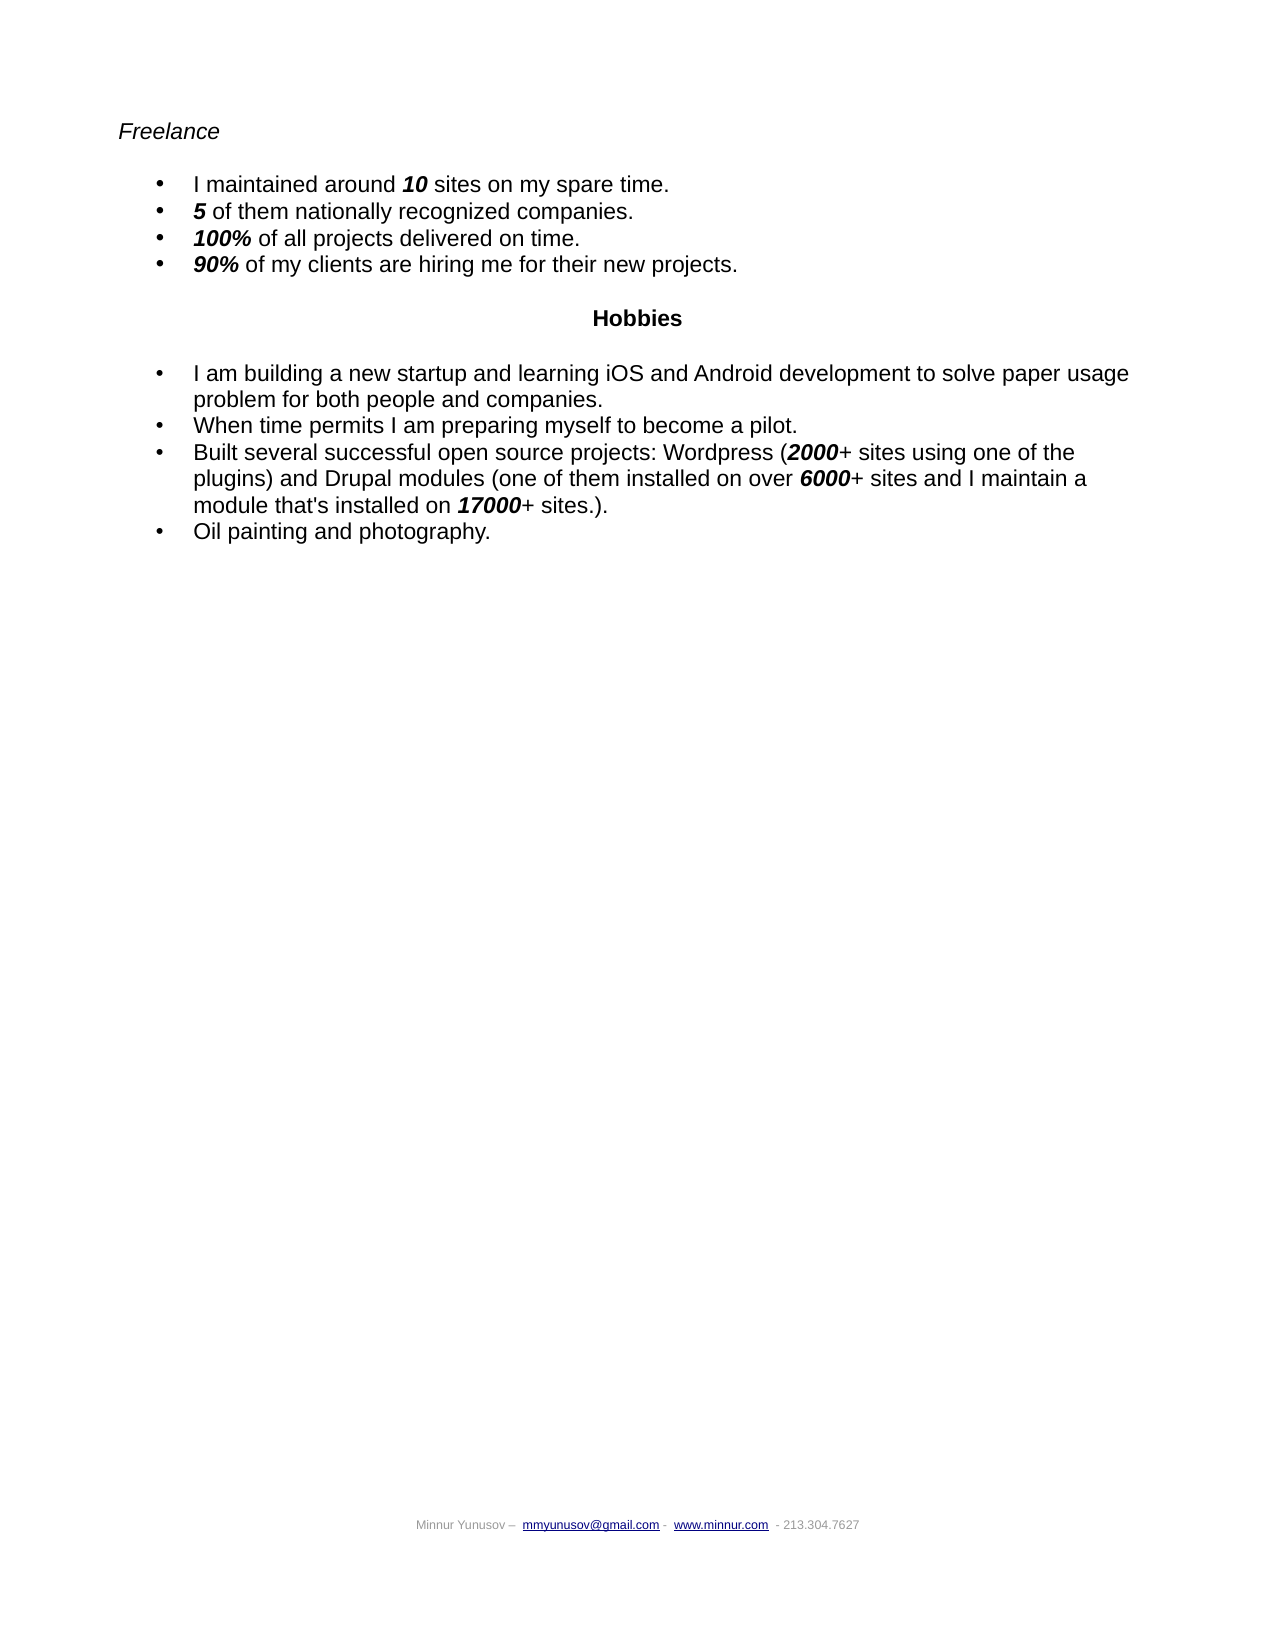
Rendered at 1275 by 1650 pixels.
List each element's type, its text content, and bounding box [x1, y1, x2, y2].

list 90% of my clients are hiring me for their new projects. [156, 251, 1157, 278]
list When time permits I am preparing myself to become a pilot. [156, 412, 1157, 439]
list 100% of all projects delivered on time. [156, 224, 1157, 251]
text Freelance [118, 118, 1157, 144]
list Oil painting and photography. [156, 518, 1157, 544]
list 5 of them nationally recognized companies. [156, 198, 1157, 224]
list I am building a new startup and learning iOS and Android development to solve paper usage problem for both people and companies. [156, 360, 1157, 412]
text Hobbies [118, 305, 1157, 331]
list Built several successful open source projects: Wordpress (2000+ sites using one of the plugins) and Drupal modules (one of them installed on over 6000+ sites and I maintain a module that's installed on 17000+ sites.). [156, 439, 1157, 518]
list I maintained around 10 sites on my spare time. [156, 171, 1157, 198]
